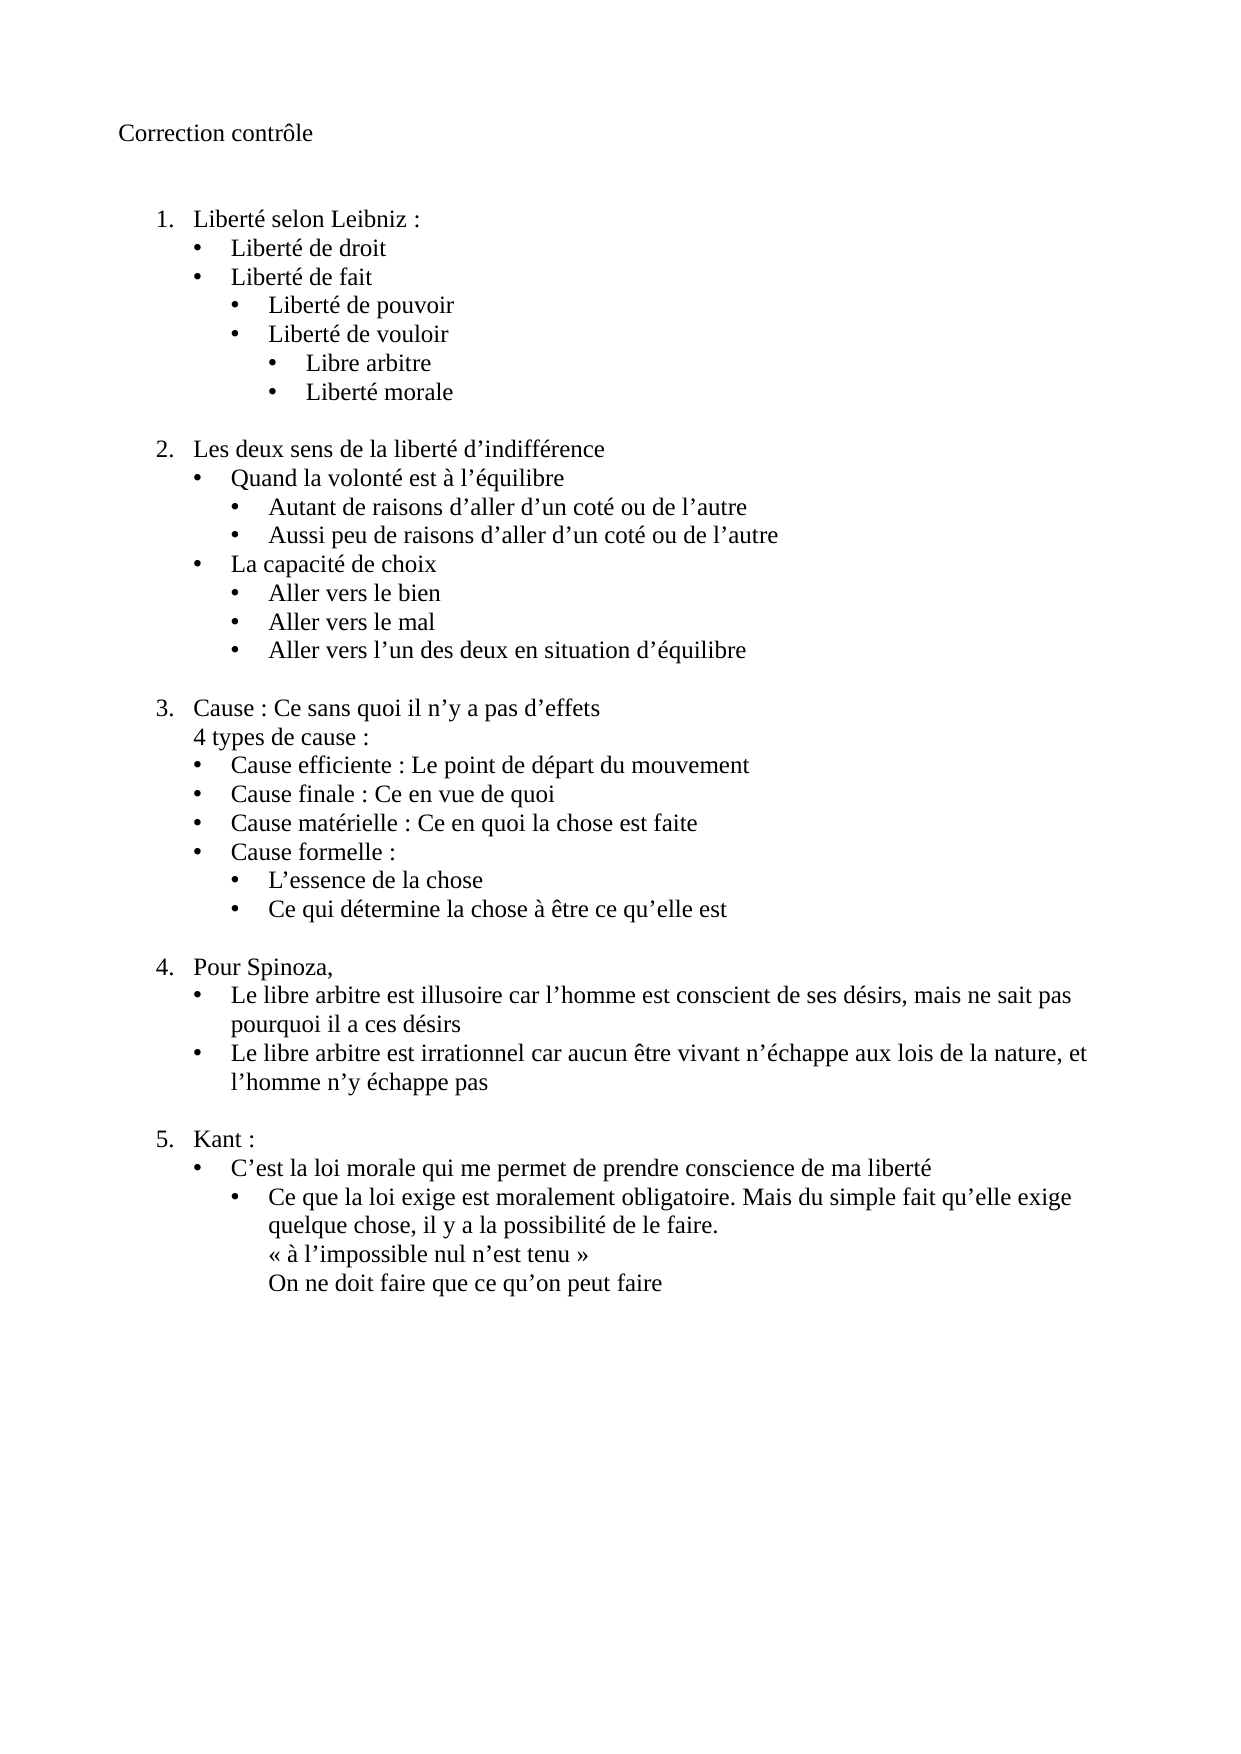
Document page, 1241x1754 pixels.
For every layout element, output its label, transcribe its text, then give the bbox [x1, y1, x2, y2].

list Aller vers le bien [231, 578, 1122, 607]
list C’est la loi morale qui me permet de prendre conscience de ma liberté [193, 1153, 1122, 1182]
list Cause matérielle : Ce en quoi la chose est faite [193, 808, 1122, 837]
list Aller vers le mal [231, 607, 1122, 636]
list L’essence de la chose [231, 866, 1122, 894]
list Cause : Ce sans quoi il n’y a pas d’effets [156, 693, 1122, 722]
list Liberté de vouloir [231, 319, 1122, 348]
list Cause formelle : [193, 837, 1122, 866]
list Kant : [156, 1124, 1122, 1153]
list Ce que la loi exige est moralement obligatoire. Mais du simple fait qu’elle exige quelque chose, il y a la possibilité de le faire. [231, 1182, 1122, 1239]
list Ce qui détermine la chose à être ce qu’elle est [231, 894, 1122, 923]
list Cause efficiente : Le point de départ du mouvement [193, 751, 1122, 779]
list Pour Spinoza, [156, 952, 1122, 981]
list Le libre arbitre est illusoire car l’homme est conscient de ses désirs, mais ne sait pas pourquoi il a ces désirs [193, 981, 1122, 1038]
list « à l’impossible nul n’est tenu » [231, 1239, 1122, 1268]
list Liberté de fait [193, 262, 1122, 291]
list On ne doit faire que ce qu’on peut faire [231, 1268, 1122, 1297]
list Aller vers l’un des deux en situation d’équilibre [231, 636, 1122, 664]
list Aussi peu de raisons d’aller d’un coté ou de l’autre [231, 521, 1122, 549]
list Cause finale : Ce en vue de quoi [193, 779, 1122, 808]
list Les deux sens de la liberté d’indifférence [156, 434, 1122, 463]
list Quand la volonté est à l’équilibre [193, 463, 1122, 492]
list Liberté morale [268, 377, 1122, 406]
list 4 types de cause : [156, 722, 1122, 751]
list Liberté de pouvoir [231, 291, 1122, 319]
list Liberté selon Leibniz : [156, 204, 1122, 233]
list Liberté de droit [193, 233, 1122, 262]
list La capacité de choix [193, 549, 1122, 578]
text Correction contrôle [118, 118, 1122, 147]
list Libre arbitre [268, 348, 1122, 377]
list Autant de raisons d’aller d’un coté ou de l’autre [231, 492, 1122, 521]
list Le libre arbitre est irrationnel car aucun être vivant n’échappe aux lois de la nature, et l’homme n’y échappe pas [193, 1038, 1122, 1096]
